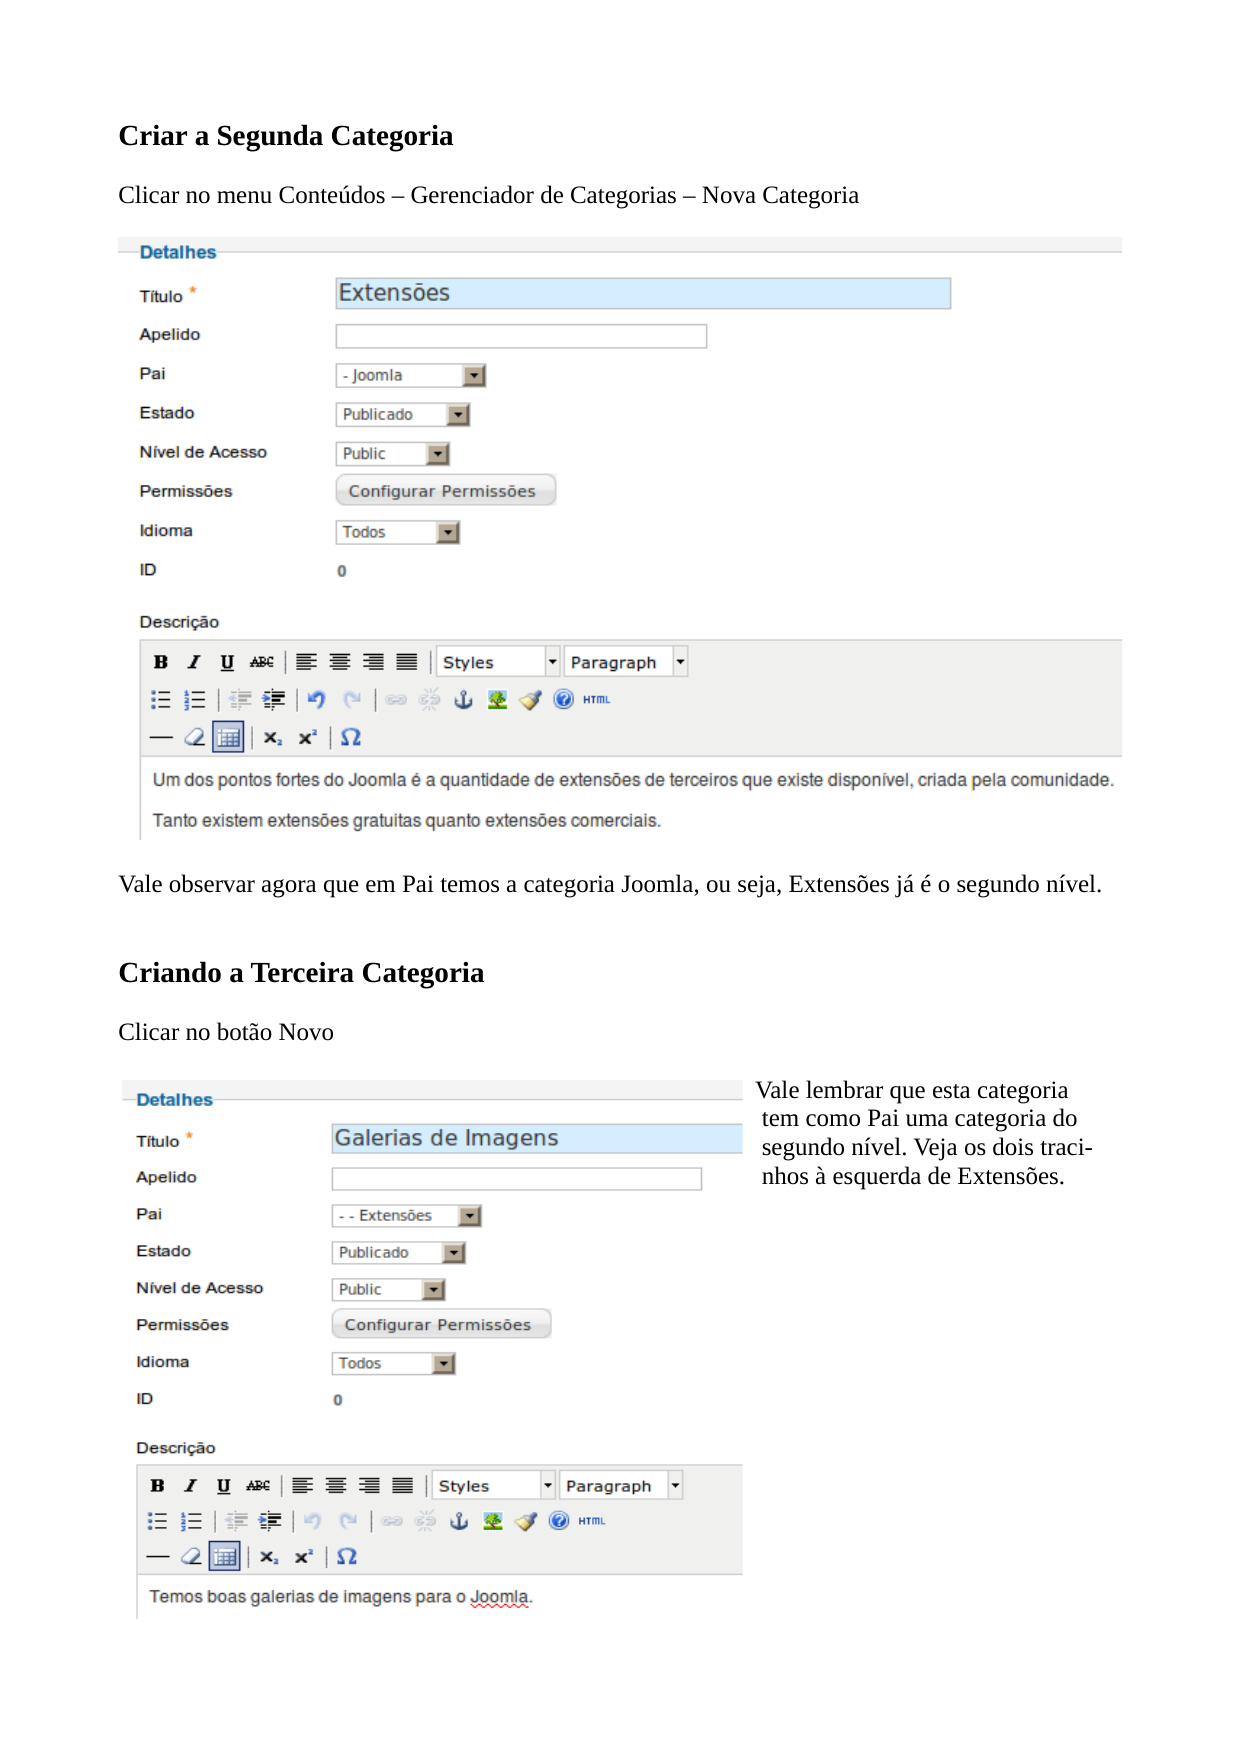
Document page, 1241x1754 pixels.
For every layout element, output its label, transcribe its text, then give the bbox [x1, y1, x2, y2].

picture [122, 1080, 743, 1619]
picture [118, 237, 1123, 840]
text Clicar no botão Novo [118, 1017, 1122, 1046]
text segundo nível. Veja os dois traci- [743, 1132, 1122, 1161]
text Vale lembrar que esta categoria [118, 1075, 1122, 1103]
text nhos à esquerda de Extensões. [743, 1161, 1122, 1190]
text tem como Pai uma categoria do [743, 1103, 1122, 1132]
text Criar a Segunda Categoria [118, 118, 1122, 152]
text Clicar no menu Conteúdos – Gerenciador de Categorias – Nova Categoria [118, 180, 1122, 209]
text Vale observar agora que em Pai temos a categoria Joomla, ou seja, Extensões já é o segundo nível. [118, 869, 1122, 897]
text Criando a Terceira Categoria [118, 955, 1122, 988]
